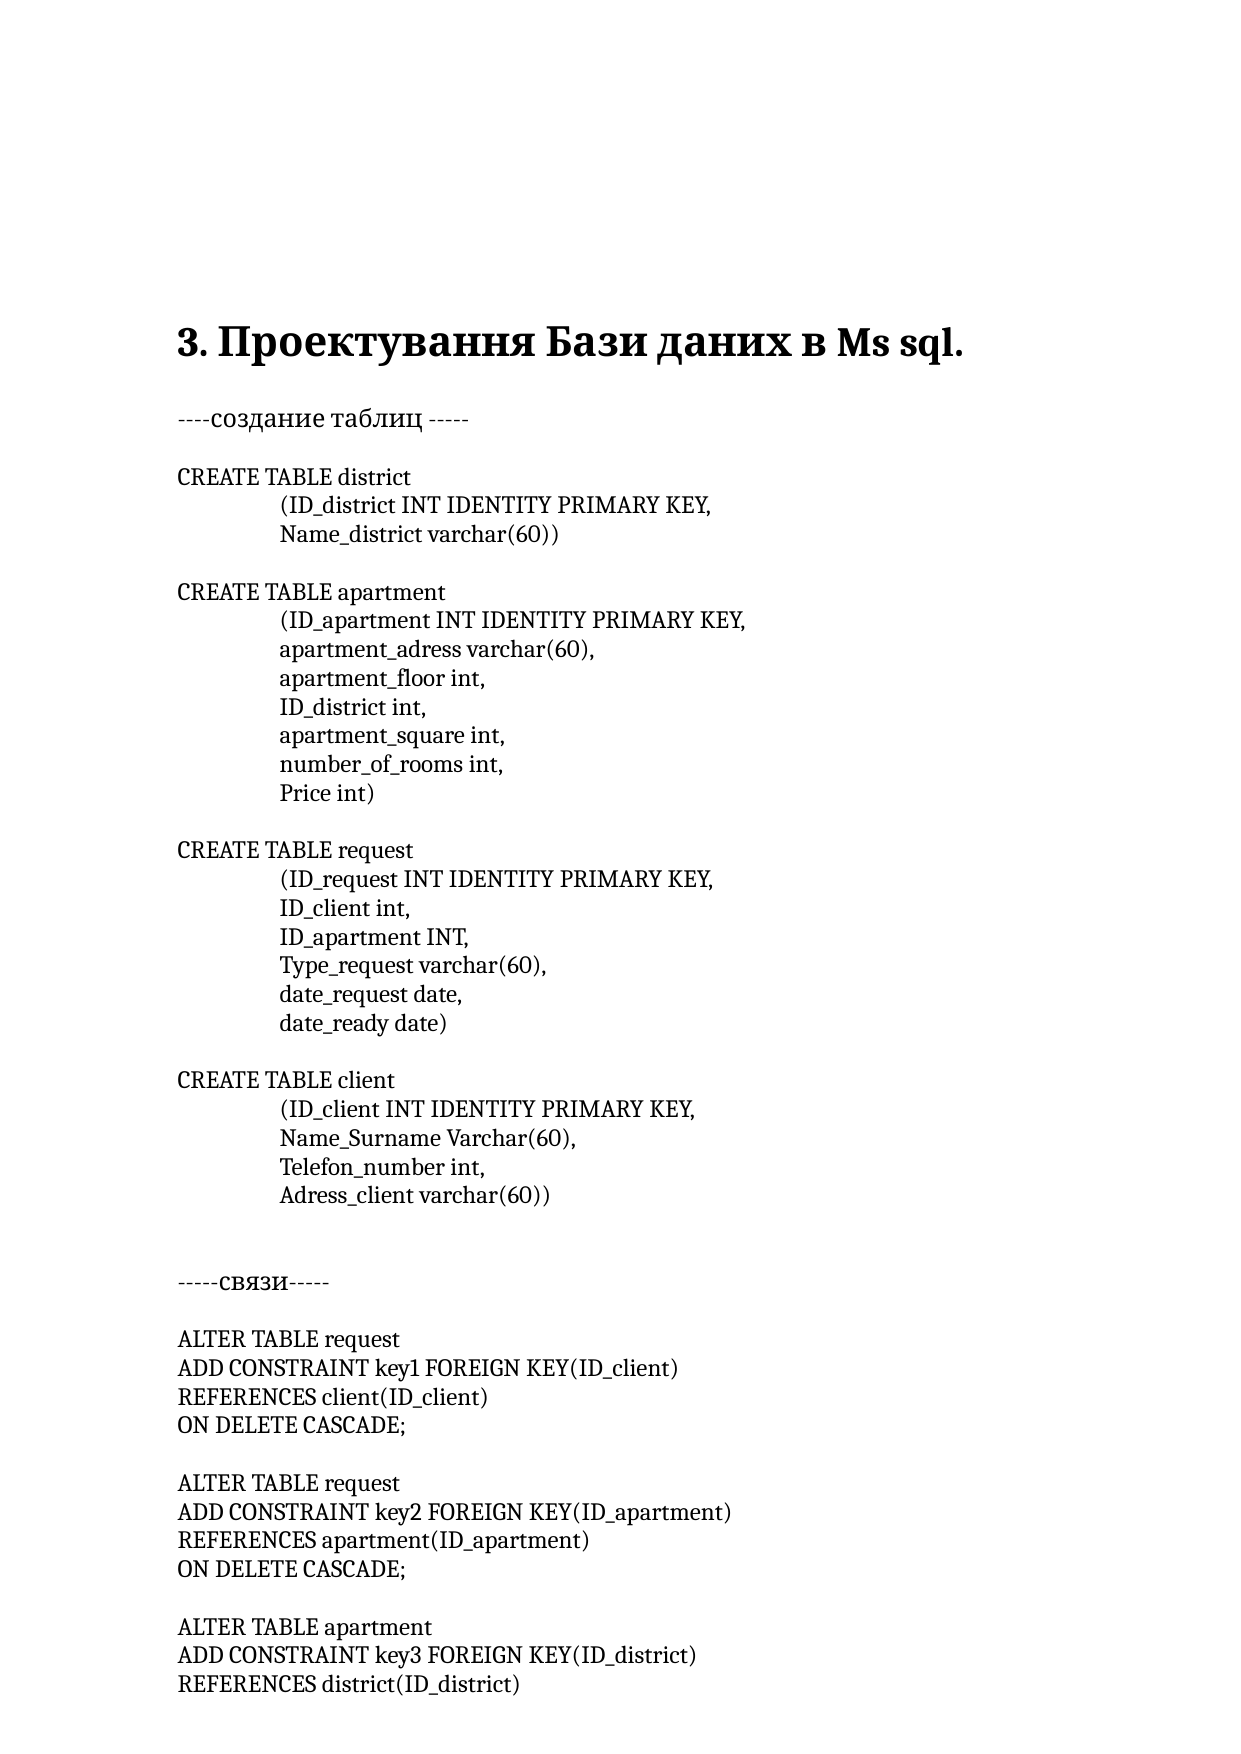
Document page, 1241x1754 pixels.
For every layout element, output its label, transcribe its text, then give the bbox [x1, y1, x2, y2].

text CREATE TABLE apartment [177, 578, 1152, 606]
text Name_Surname Varchar(60), [177, 1124, 1152, 1153]
text (ID_request INT IDENTITY PRIMARY KEY, [177, 865, 1152, 894]
text ID_client int, [177, 894, 1152, 923]
text REFERENCES apartment(ID_apartment) [177, 1526, 1152, 1555]
text CREATE TABLE request [177, 836, 1152, 865]
text -----связи----- [177, 1268, 1152, 1296]
text CREATE TABLE client [177, 1066, 1152, 1095]
text apartment_square int, [177, 721, 1152, 750]
text Name_district varchar(60)) [177, 520, 1152, 549]
text (ID_district INT IDENTITY PRIMARY KEY, [177, 491, 1152, 520]
text apartment_adress varchar(60), [177, 635, 1152, 664]
text ALTER TABLE request [177, 1325, 1152, 1354]
text Adress_client varchar(60)) [177, 1181, 1152, 1210]
text (ID_client INT IDENTITY PRIMARY KEY, [177, 1095, 1152, 1124]
text Price int) [177, 779, 1152, 808]
text CREATE TABLE district [177, 463, 1152, 491]
text ALTER TABLE apartment [177, 1613, 1152, 1641]
text date_request date, [177, 980, 1152, 1009]
text ----создание таблиц ----- [177, 405, 1152, 434]
text ADD CONSTRAINT key1 FOREIGN KEY(ID_client) [177, 1354, 1152, 1383]
text apartment_floor int, [177, 664, 1152, 693]
text ADD CONSTRAINT key3 FOREIGN KEY(ID_district) [177, 1641, 1152, 1670]
text Telefon_number int, [177, 1153, 1152, 1181]
text Type_request varchar(60), [177, 951, 1152, 980]
text ON DELETE CASCADE; [177, 1411, 1152, 1440]
text ID_apartment INT, [177, 923, 1152, 951]
text (ID_apartment INT IDENTITY PRIMARY KEY, [177, 606, 1152, 635]
text ON DELETE CASCADE; [177, 1555, 1152, 1584]
text 3. Проектування Бази даних в Ms sql. [177, 319, 1152, 367]
text REFERENCES client(ID_client) [177, 1383, 1152, 1411]
text REFERENCES district(ID_district) [177, 1670, 1152, 1699]
text ID_district int, [177, 693, 1152, 721]
text ADD CONSTRAINT key2 FOREIGN KEY(ID_apartment) [177, 1498, 1152, 1526]
text date_ready date) [177, 1009, 1152, 1038]
text ALTER TABLE request [177, 1469, 1152, 1498]
text number_of_rooms int, [177, 750, 1152, 779]
